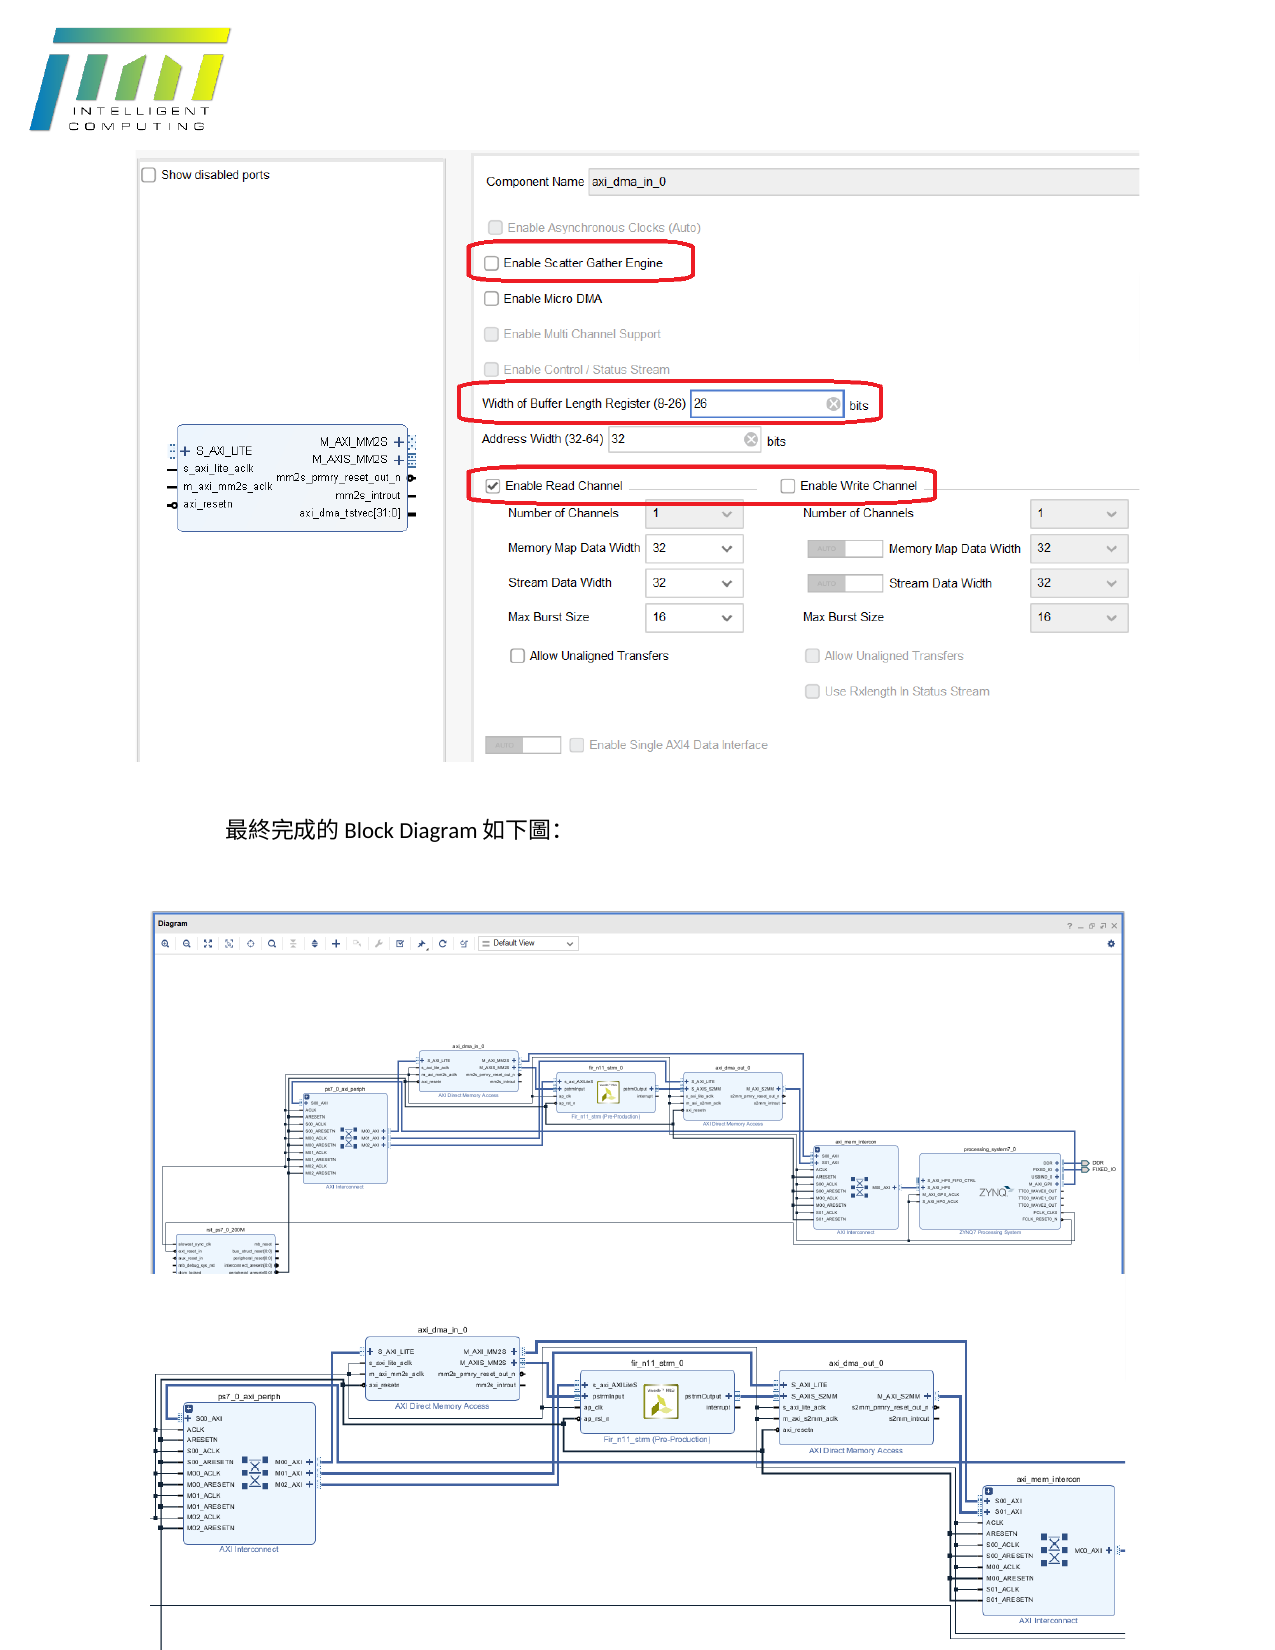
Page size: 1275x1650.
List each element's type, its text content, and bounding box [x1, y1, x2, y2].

text 最終完成的Block Diagram如下圖： [150, 812, 1125, 846]
